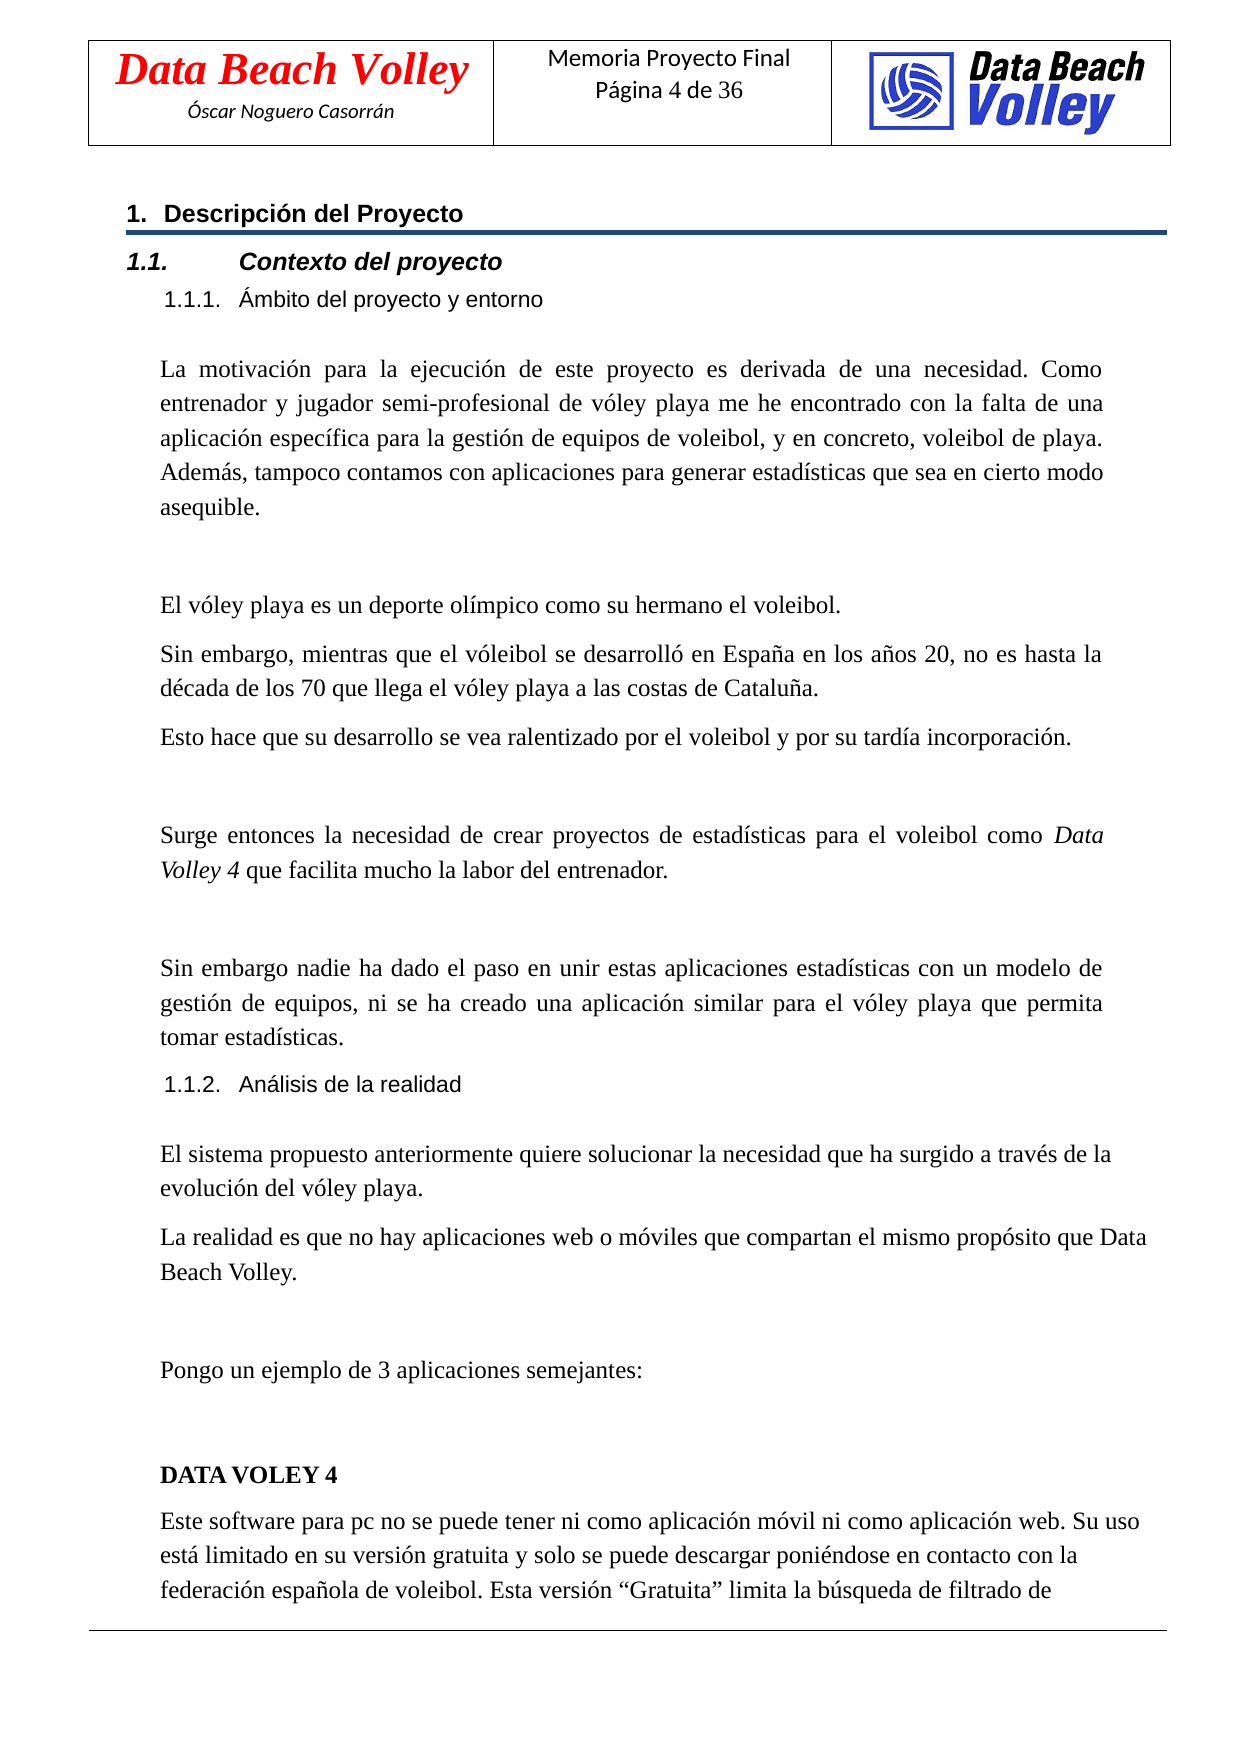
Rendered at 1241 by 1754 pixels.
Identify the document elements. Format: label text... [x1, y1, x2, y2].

subtitle Análisis de la realidad [164, 1071, 1167, 1097]
text DATA VOLEY 4 [160, 1460, 962, 1489]
text Este software para pc no se puede tener ni como aplicación móvil ni como aplicación web. Su uso está limitado en su versión gratuita y solo se puede descargar poniéndose en contacto con la federación española de voleibol. Esta versión “Gratuita” limita la búsqueda de filtrado de [160, 1506, 1167, 1603]
subtitle Ámbito del proyecto y entorno [164, 286, 1167, 312]
text Esto hace que su desarrollo se vea ralentizado por el voleibol y por su tardía incorporación. [160, 722, 1104, 751]
text Pongo un ejemplo de 3 aplicaciones semejantes: [160, 1355, 1167, 1384]
subtitle Contexto del proyecto [126, 247, 1167, 276]
text La motivación para la ejecución de este proyecto es derivada de una necesidad. Como entrenador y jugador semi-profesional de vóley playa me he encontrado con la falta de una aplicación específica para la gestión de equipos de voleibol, y en concreto, voleibol de playa. Además, tampoco contamos con aplicaciones para generar estadísticas que sea en cierto modo asequible. [160, 354, 1104, 520]
text Sin embargo nadie ha dado el paso en unir estas aplicaciones estadísticas con un modelo de gestión de equipos, ni se ha creado una aplicación similar para el vóley playa que permita tomar estadísticas. [160, 953, 1104, 1051]
text Sin embargo, mientras que el vóleibol se desarrolló en España en los años 20, no es hasta la década de los 70 que llega el vóley playa a las costas de Cataluña. [160, 639, 1104, 702]
picture [867, 48, 1148, 137]
text El sistema propuesto anteriormente quiere solucionar la necesidad que ha surgido a través de la evolución del vóley playa. [160, 1139, 1167, 1202]
text Surge entonces la necesidad de crear proyectos de estadísticas para el voleibol como Data Volley 4 que facilita mucho la labor del entrenador. [160, 821, 1104, 884]
text La realidad es que no hay aplicaciones web o móviles que compartan el mismo propósito que Data Beach Volley. [160, 1222, 1167, 1286]
text El vóley playa es un deporte olímpico como su hermano el voleibol. [160, 590, 1104, 618]
subtitle Descripción del Proyecto [126, 199, 1167, 230]
